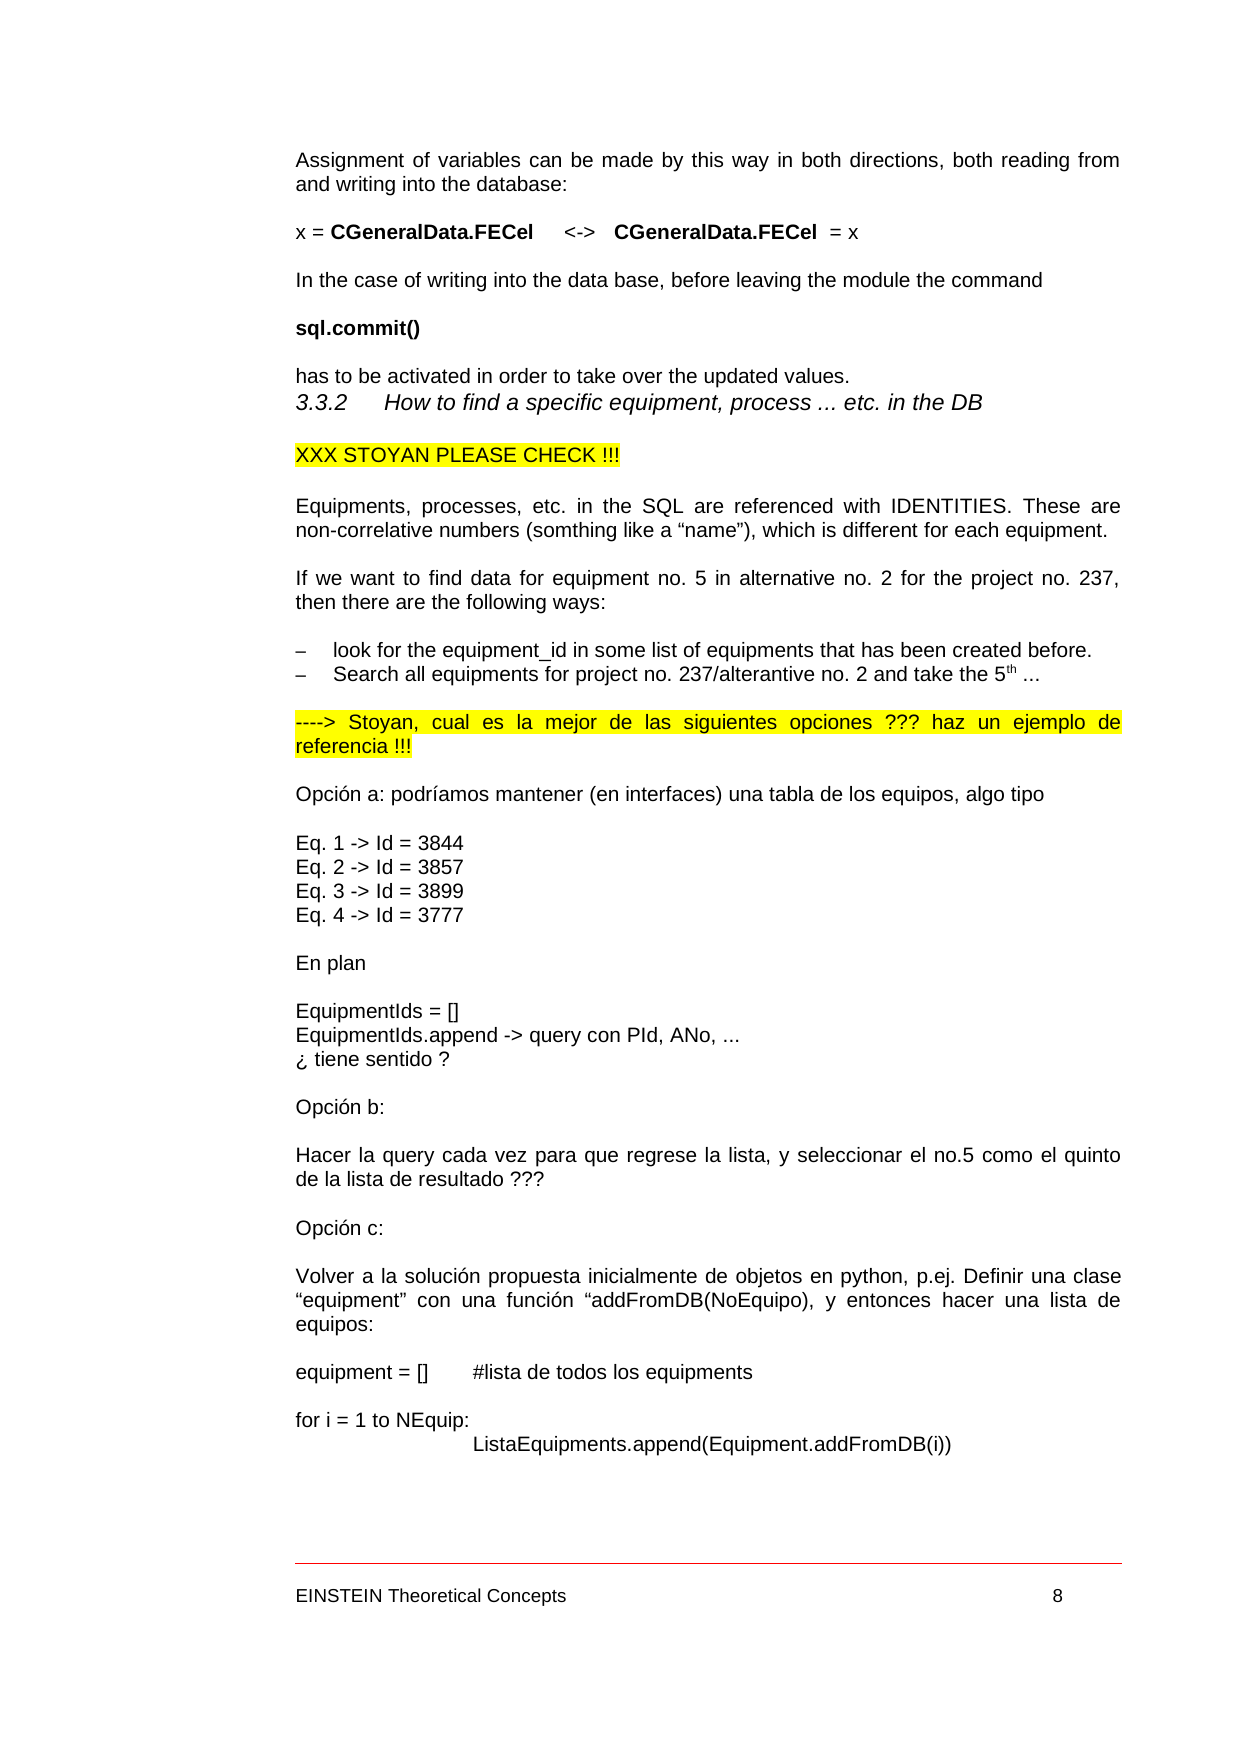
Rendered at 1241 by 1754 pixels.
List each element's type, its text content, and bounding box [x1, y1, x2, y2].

text equipment = [] #lista de todos los equipments [295, 1360, 1122, 1384]
text If we want to find data for equipment no. 5 in alternative no. 2 for the project no. 237, then there are the following ways: [295, 566, 1122, 614]
list Search all equipments for project no. 237/alterantive no. 2 and take the 5th ... [295, 662, 1122, 686]
text Opción b: [295, 1095, 1122, 1119]
text x = CGeneralData.FECel <-> CGeneralData.FECel = x [295, 220, 1122, 244]
text ¿ tiene sentido ? [295, 1047, 1122, 1071]
text Assignment of variables can be made by this way in both directions, both reading from and writing into the database: [295, 148, 1122, 196]
text In the case of writing into the data base, before leaving the module the command [295, 268, 1122, 292]
text has to be activated in order to take over the updated values. [295, 364, 1122, 388]
text Opción a: podríamos mantener (en interfaces) una tabla de los equipos, algo tipo [295, 782, 1122, 806]
text Eq. 3 -> Id = 3899 [295, 879, 1122, 903]
text EquipmentIds.append -> query con PId, ANo, ... [295, 1023, 1122, 1047]
subtitle How to find a specific equipment, process ... etc. in the DB [295, 388, 1122, 415]
text Hacer la query cada vez para que regrese la lista, y seleccionar el no.5 como el quinto de la lista de resultado ??? [295, 1143, 1122, 1191]
text Eq. 1 -> Id = 3844 [295, 831, 1122, 854]
text XXX STOYAN PLEASE CHECK !!! [295, 442, 1122, 467]
text ListaEquipments.append(Equipment.addFromDB(i)) [295, 1432, 1122, 1456]
text ----> Stoyan, cual es la mejor de las siguientes opciones ??? haz un ejemplo de referencia !!! [295, 710, 1122, 758]
text sql.commit() [295, 316, 1122, 340]
text for i = 1 to NEquip: [295, 1408, 1122, 1432]
text Eq. 2 -> Id = 3857 [295, 854, 1122, 879]
text En plan [295, 951, 1122, 975]
text EquipmentIds = [] [295, 999, 1122, 1023]
text Opción c: [295, 1216, 1122, 1239]
text Volver a la solución propuesta inicialmente de objetos en python, p.ej. Definir una clase “equipment” con una función “addFromDB(NoEquipo), y entonces hacer una lista de equipos: [295, 1264, 1122, 1336]
text Eq. 4 -> Id = 3777 [295, 903, 1122, 927]
text Equipments, processes, etc. in the SQL are referenced with IDENTITIES. These are non-correlative numbers (somthing like a “name”), which is different for each equipment. [295, 494, 1122, 542]
list look for the equipment_id in some list of equipments that has been created before. [295, 638, 1122, 662]
